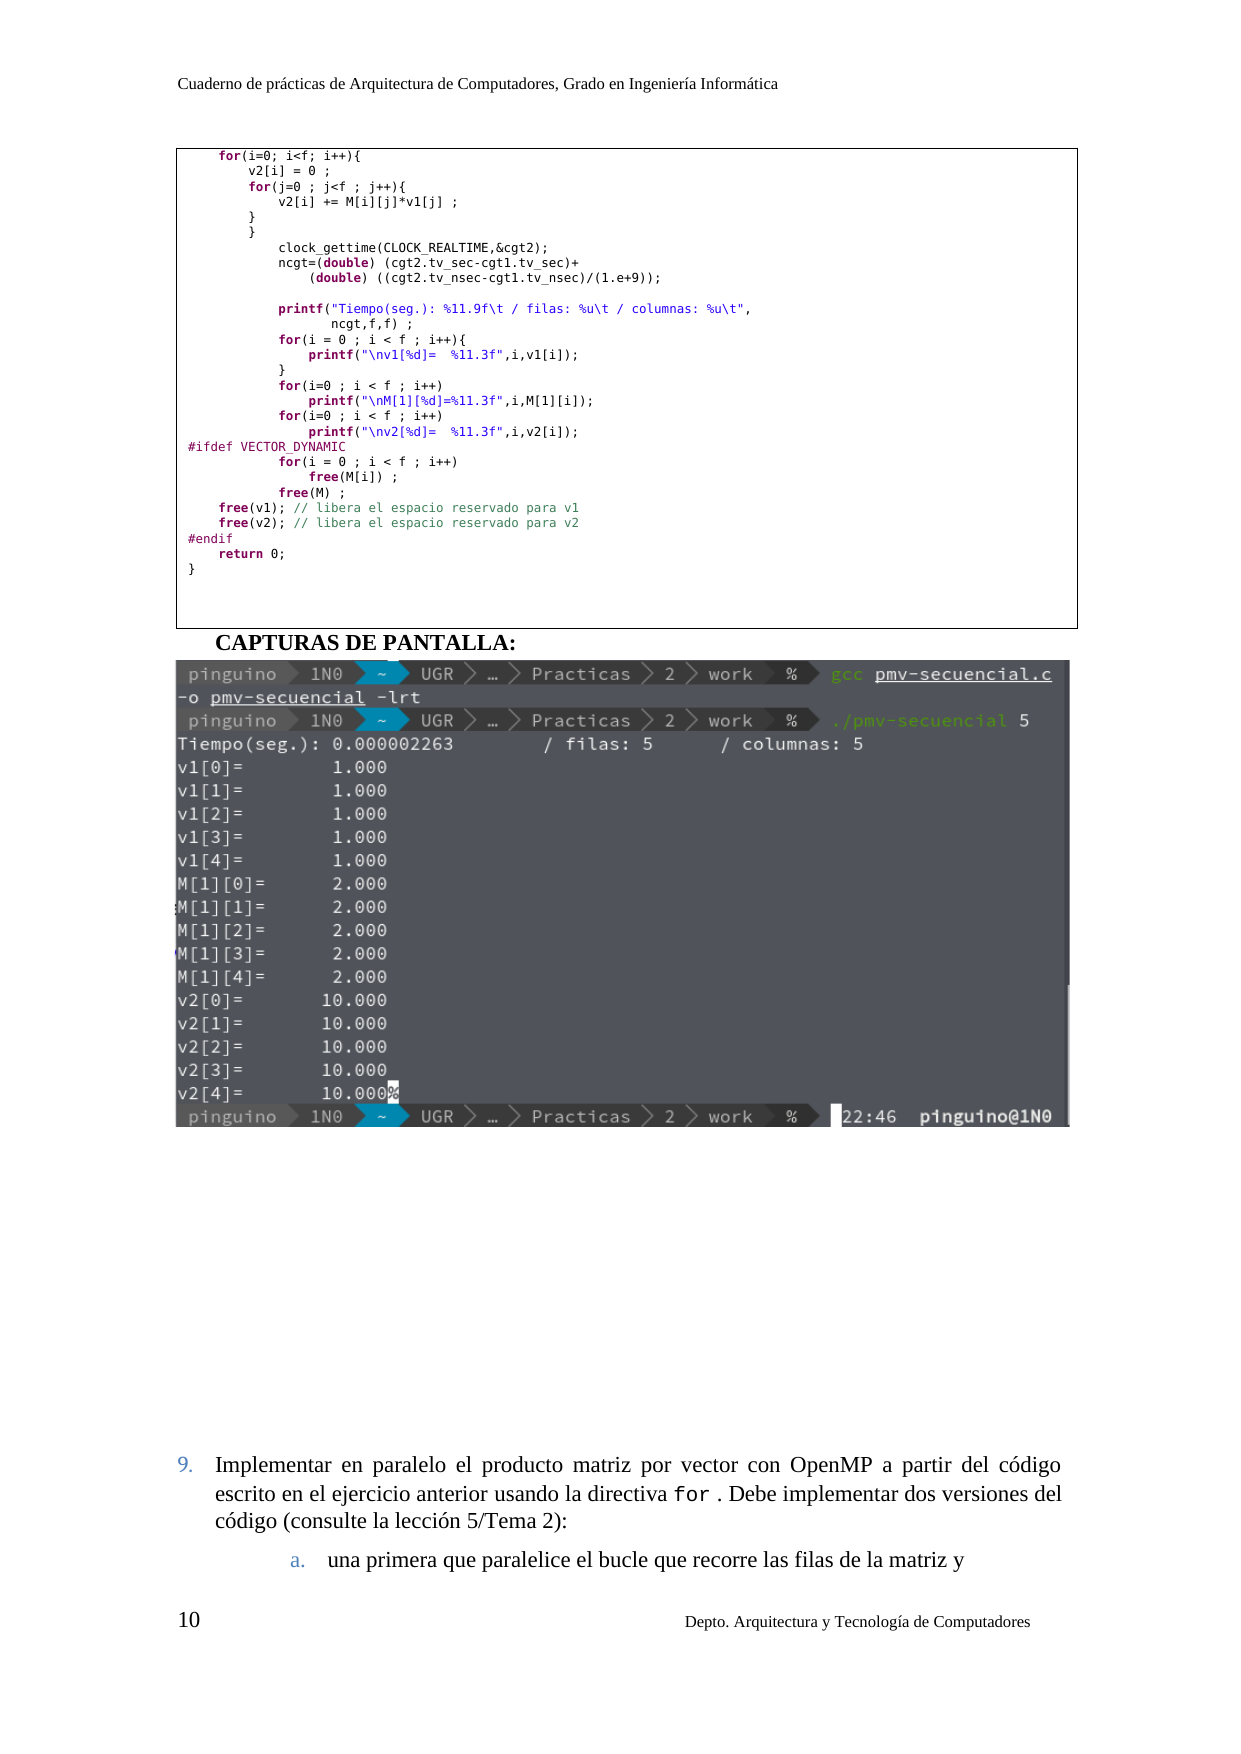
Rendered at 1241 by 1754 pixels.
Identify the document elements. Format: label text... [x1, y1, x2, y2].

list Implementar en paralelo el producto matriz por vector con OpenMP a partir del código escrito en el ejercicio anterior usando la directiva for . Debe implementar dos versiones del código (consulte la lección 5/Tema 2): [177, 1452, 1063, 1533]
list una primera que paralelice el bucle que recorre las filas de la matriz y [290, 1546, 1063, 1572]
picture [174, 660, 1070, 1127]
text CAPTURAS DE PANTALLA: [215, 629, 1063, 656]
table_header for(i=0; i<f; i++){ v2[i] = 0 ; for(j=0 ; j<f ; j++){ v2[i] += M[i][j]*v1[j] ; } } clock_gettime(CLOCK_REALTIME,&cgt2); ncgt=(double) (cgt2.tv_sec-cgt1.tv_sec)+ (double) ((cgt2.tv_nsec-cgt1.tv_nsec)/(1.e+9)); printf("Tiempo(seg.): %11.9f\t / filas: %u\t / columnas: %u\t", ncgt,f,f) ; for(i = 0 ; i < f ; i++){ printf("\nv1[%d]= %11.3f",i,v1[i]); } for(i=0 ; i < f ; i++) printf("\nM[1][%d]=%11.3f",i,M[1][i]); for(i=0 ; i < f ; i++) printf("\nv2[%d]= %11.3f",i,v2[i]); #ifdef VECTOR_DYNAMIC for(i = 0 ; i < f ; i++) free(M[i]) ; free(M) ; free(v1); // libera el espacio reservado para v1 free(v2); // libera el espacio reservado para v2 #endif return 0; } [177, 149, 1077, 628]
